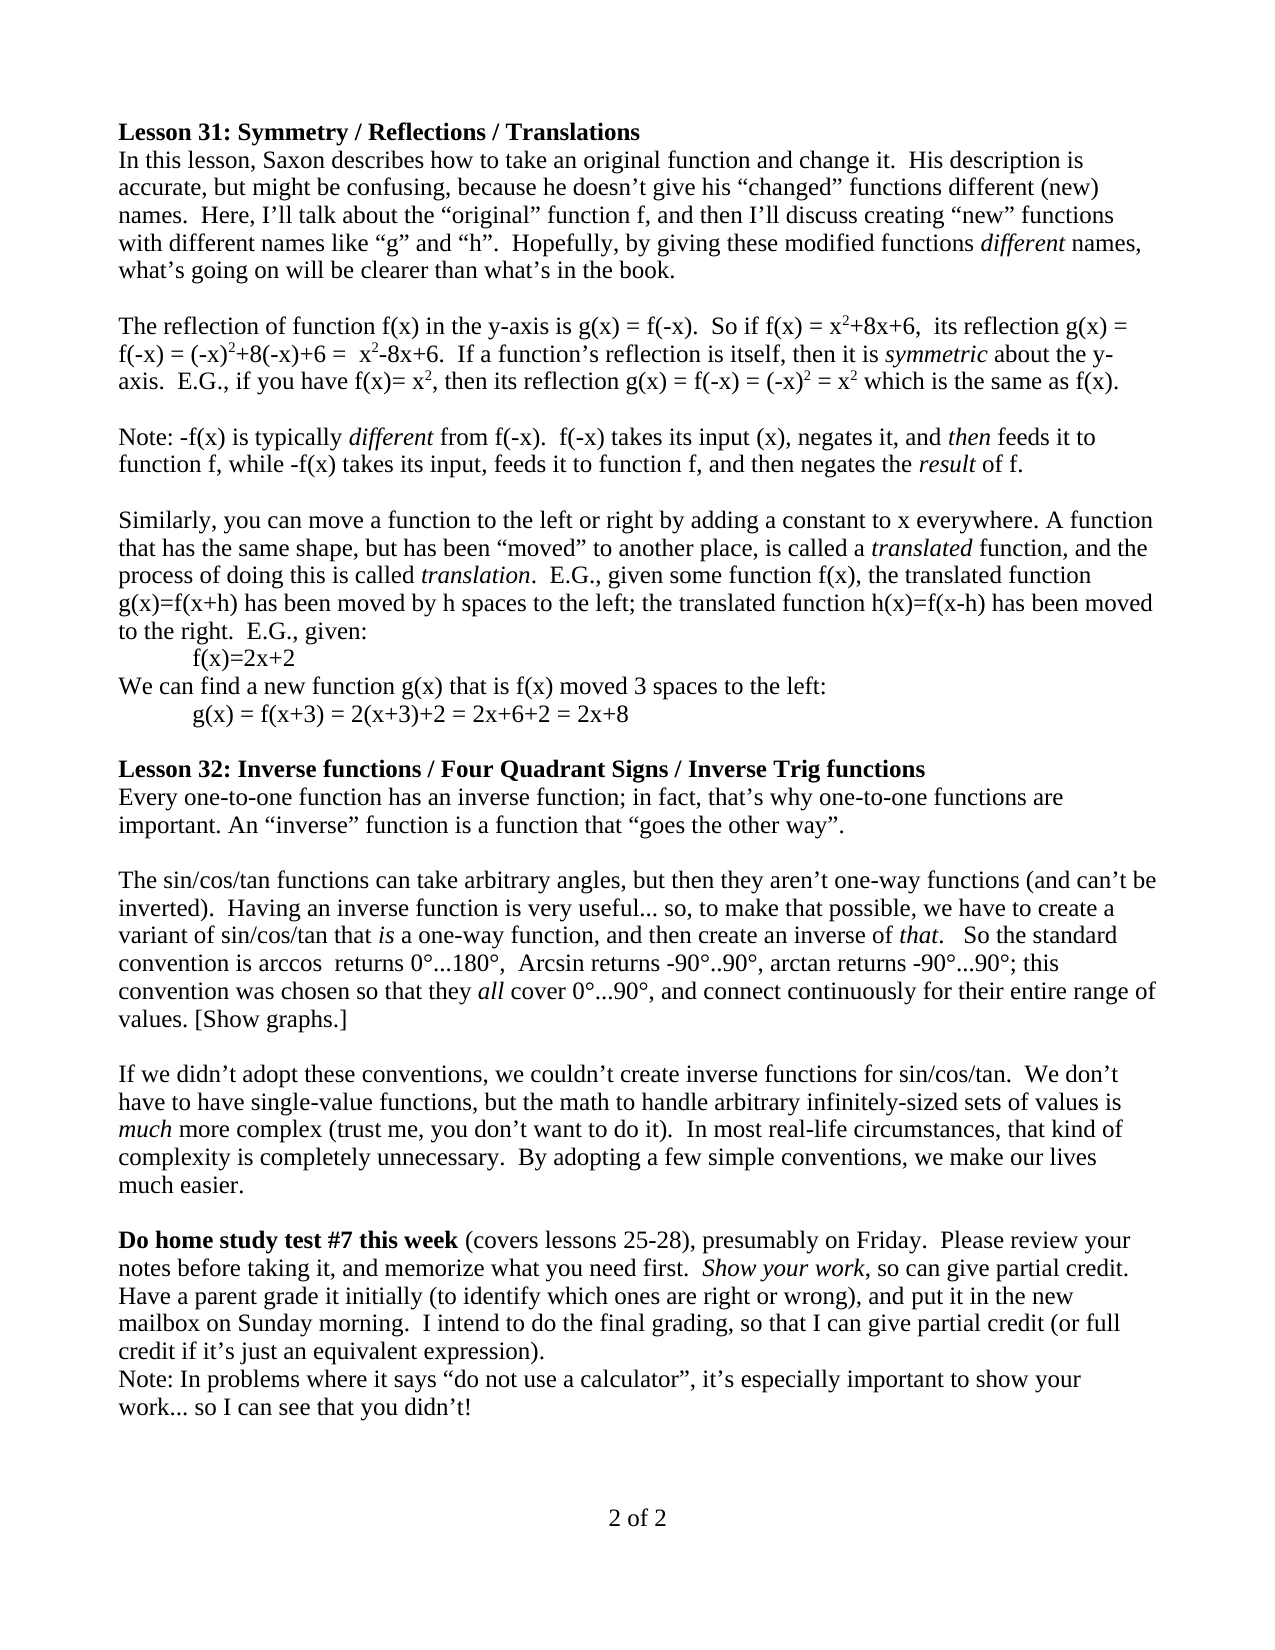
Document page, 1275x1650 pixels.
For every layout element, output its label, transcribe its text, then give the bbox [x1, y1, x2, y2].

text f(x)=2x+2 [118, 644, 1157, 672]
text Do home study test #7 this week (covers lessons 25-28), presumably on Friday. Please review your notes before taking it, and memorize what you need first. Show your work, so can give partial credit. Have a parent grade it initially (to identify which ones are right or wrong), and put it in the new mailbox on Sunday morning. I intend to do the final grading, so that I can give partial credit (or full credit if it’s just an equivalent expression). [118, 1226, 1157, 1365]
text In this lesson, Saxon describes how to take an original function and change it. His description is accurate, but might be confusing, because he doesn’t give his “changed” functions different (new) names. Here, I’ll talk about the “original” function f, and then I’ll discuss creating “new” functions with different names like “g” and “h”. Hopefully, by giving these modified functions different names, what’s going on will be clearer than what’s in the book. [118, 146, 1157, 284]
text g(x) = f(x+3) = 2(x+3)+2 = 2x+6+2 = 2x+8 [118, 700, 1157, 728]
text The reflection of function f(x) in the y-axis is g(x) = f(-x). So if f(x) = x2+8x+6, its reflection g(x) = f(-x) = (-x)2+8(-x)+6 = x2-8x+6. If a function’s reflection is itself, then it is symmetric about the y-axis. E.G., if you have f(x)= x2, then its reflection g(x) = f(-x) = (-x)2 = x2 which is the same as f(x). [118, 312, 1157, 395]
text Similarly, you can move a function to the left or right by adding a constant to x everywhere. A function that has the same shape, but has been “moved” to another place, is called a translated function, and the process of doing this is called translation. E.G., given some function f(x), the translated function g(x)=f(x+h) has been moved by h spaces to the left; the translated function h(x)=f(x-h) has been moved to the right. E.G., given: [118, 506, 1157, 644]
text The sin/cos/tan functions can take arbitrary angles, but then they aren’t one-way functions (and can’t be inverted). Having an inverse function is very useful... so, to make that possible, we have to create a variant of sin/cos/tan that is a one-way function, and then create an inverse of that. So the standard convention is arccos returns 0°...180°, Arcsin returns -90°..90°, arctan returns -90°...90°; this convention was chosen so that they all cover 0°...90°, and connect continuously for their entire range of values. [Show graphs.] [118, 866, 1157, 1032]
text We can find a new function g(x) that is f(x) moved 3 spaces to the left: [118, 672, 1157, 700]
text Note: -f(x) is typically different from f(-x). f(-x) takes its input (x), negates it, and then feeds it to function f, while -f(x) takes its input, feeds it to function f, and then negates the result of f. [118, 423, 1157, 478]
text Every one-to-one function has an inverse function; in fact, that’s why one-to-one functions are important. An “inverse” function is a function that “goes the other way”. [118, 783, 1157, 838]
text Note: In problems where it says “do not use a calculator”, it’s especially important to show your work... so I can see that you didn’t! [118, 1365, 1157, 1420]
text Lesson 32: Inverse functions / Four Quadrant Signs / Inverse Trig functions [118, 755, 1157, 783]
text Lesson 31: Symmetry / Reflections / Translations [118, 118, 1157, 146]
text If we didn’t adopt these conventions, we couldn’t create inverse functions for sin/cos/tan. We don’t have to have single-value functions, but the math to handle arbitrary infinitely-sized sets of values is much more complex (trust me, you don’t want to do it). In most real-life circumstances, that kind of complexity is completely unnecessary. By adopting a few simple conventions, we make our lives much easier. [118, 1060, 1157, 1199]
